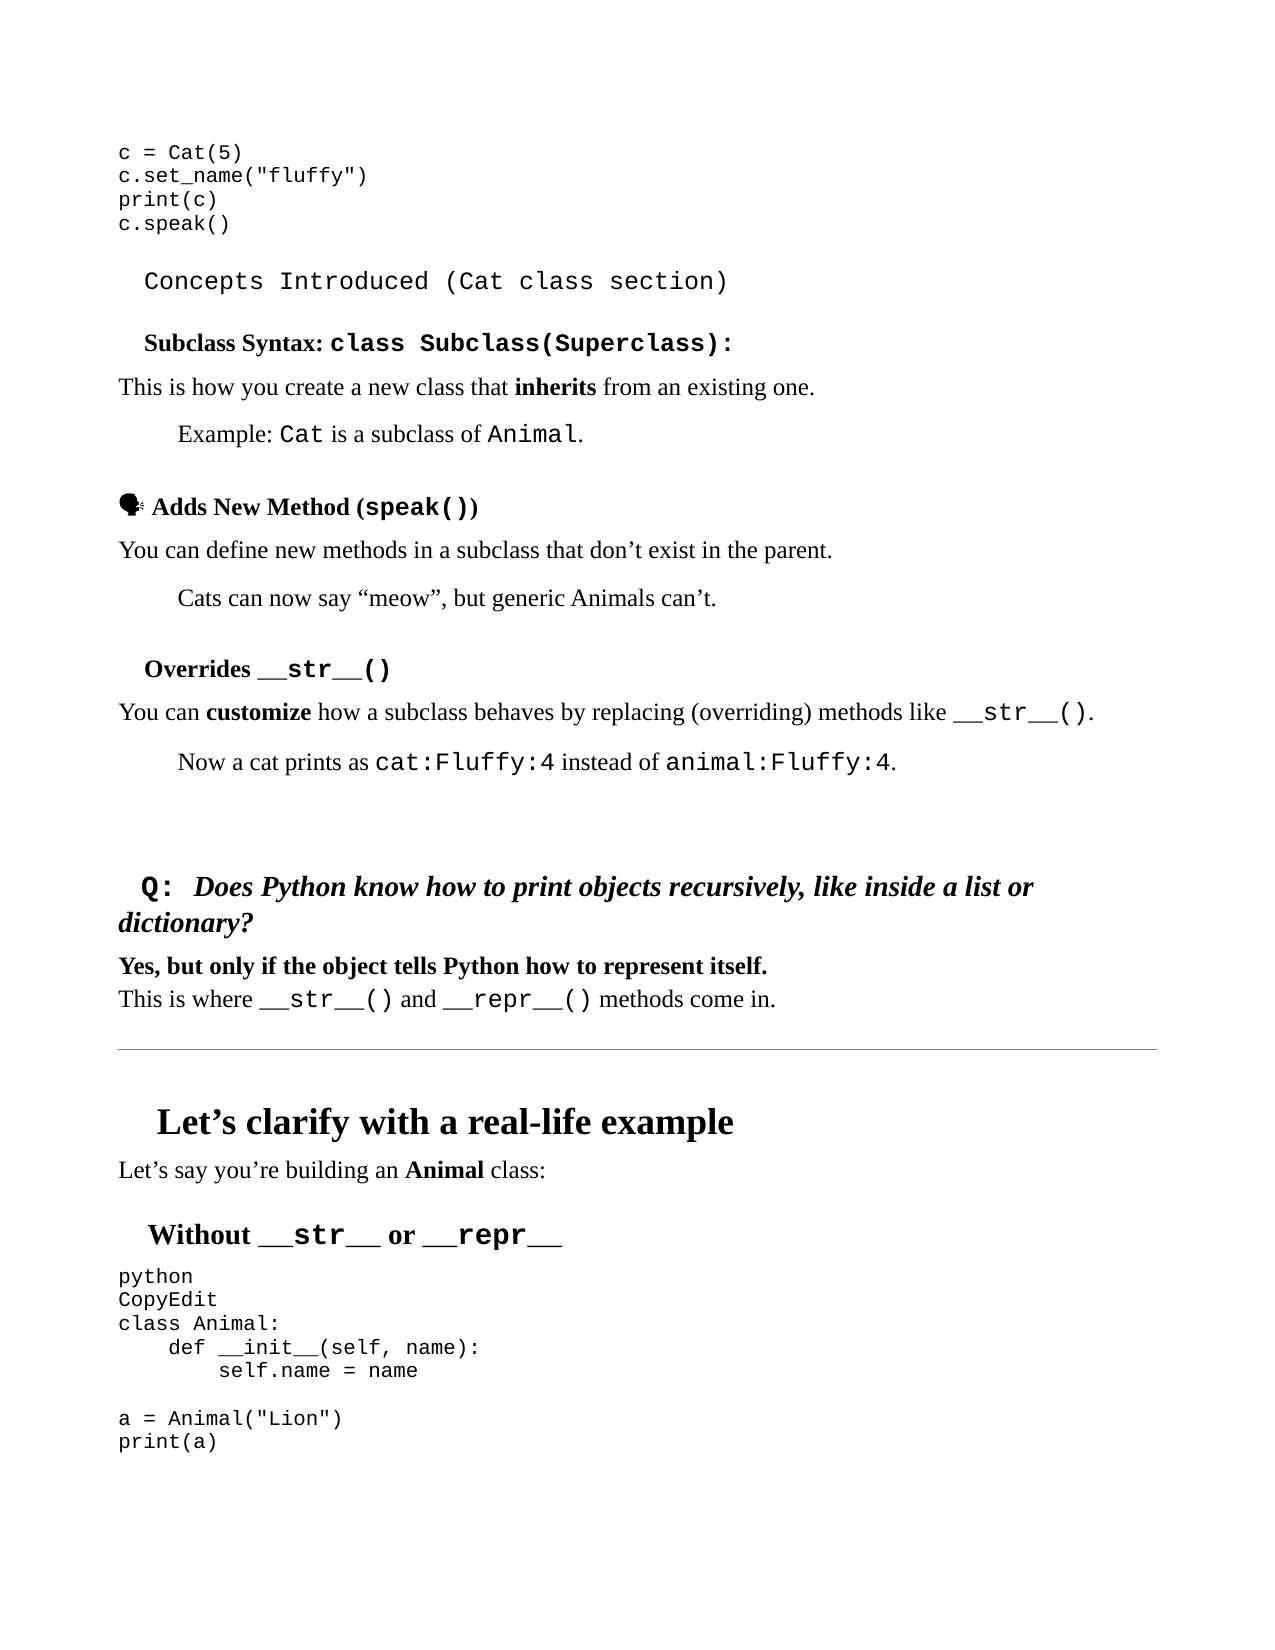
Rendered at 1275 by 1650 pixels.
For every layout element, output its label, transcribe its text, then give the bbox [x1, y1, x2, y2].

text c.speak() [118, 213, 1157, 236]
text 📅 Concepts Introduced (Cat class section) [118, 266, 1157, 297]
text def __init__(self, name): [118, 1337, 1157, 1360]
text Example: Cat is a subclass of Animal. [177, 419, 1098, 450]
text c.set_name("fluffy") [118, 165, 1157, 189]
subtitle 🔴 Without __str__ or __repr__ [118, 1217, 1157, 1253]
text print(c) [118, 189, 1157, 213]
subtitle 📀Q: Does Python know how to print objects recursively, like inside a list or dictionary? [118, 869, 1157, 939]
text Yes, but only if the object tells Python how to represent itself. This is where __str__() and __repr__() methods come in. [118, 951, 1157, 1015]
text python [118, 1266, 1157, 1289]
subtitle 📝 Overrides __str__() [118, 654, 1157, 684]
text You can define new methods in a subclass that don’t exist in the parent. [118, 535, 1157, 564]
subtitle 🗣️ Adds New Method (speak()) [118, 492, 1157, 523]
text a = Animal("Lion") [118, 1408, 1157, 1431]
subtitle 🧬 Subclass Syntax: class Subclass(Superclass): [118, 328, 1157, 359]
text CopyEdit [118, 1289, 1157, 1313]
text Cats can now say “meow”, but generic Animals can’t. [177, 583, 1098, 612]
text Now a cat prints as cat:Fluffy:4 instead of animal:Fluffy:4. [177, 747, 1098, 778]
subtitle ✅ Let’s clarify with a real-life example [118, 1099, 1157, 1142]
text class Animal: [118, 1313, 1157, 1337]
text self.name = name [118, 1360, 1157, 1384]
text print(a) [118, 1431, 1157, 1455]
text This is how you create a new class that inherits from an existing one. [118, 372, 1157, 400]
text Let’s say you’re building an Animal class: [118, 1155, 1157, 1184]
text You can customize how a subclass behaves by replacing (overriding) methods like __str__(). [118, 697, 1157, 728]
text c = Cat(5) [118, 142, 1157, 165]
